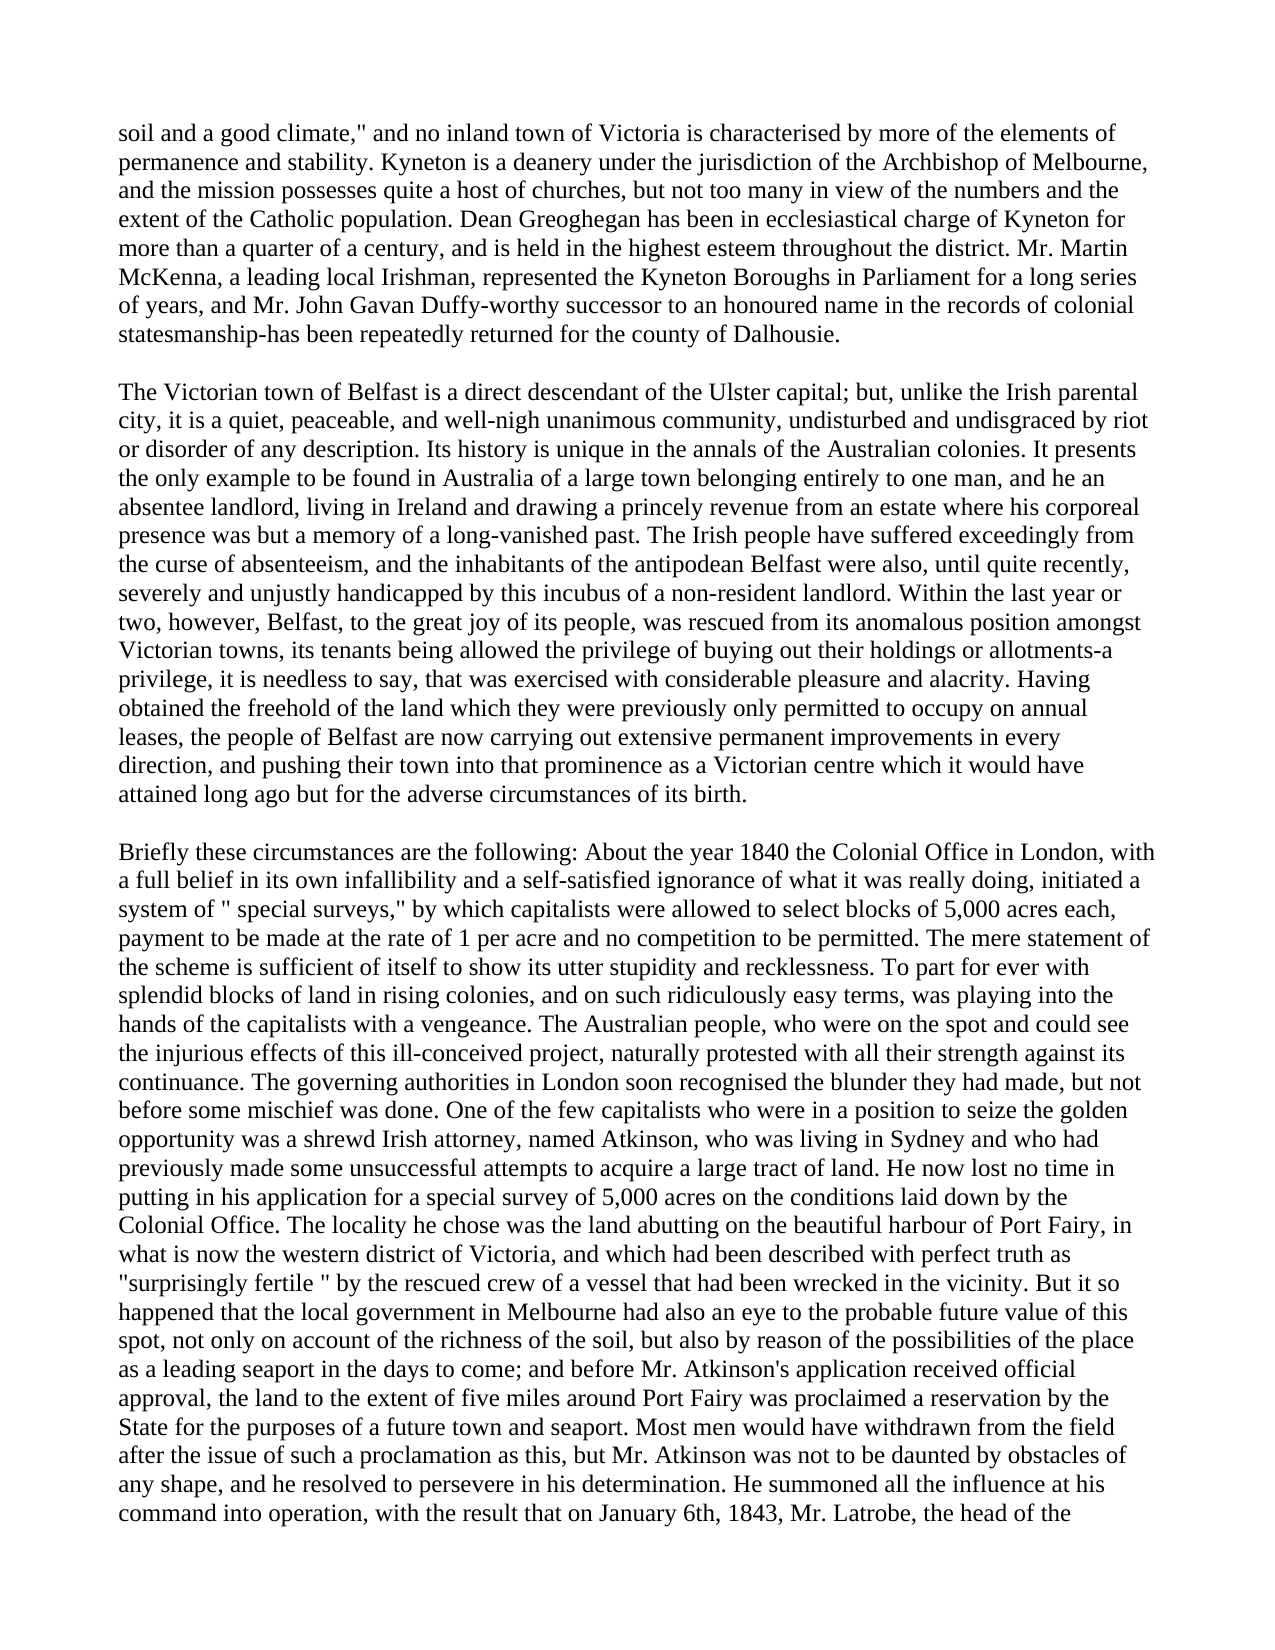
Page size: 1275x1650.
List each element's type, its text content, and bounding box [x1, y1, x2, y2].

text The Victorian town of Belfast is a direct descendant of the Ulster capital; but, unlike the Irish parental city, it is a quiet, peaceable, and well-nigh unanimous community, undisturbed and undisgraced by riot or disorder of any description. Its history is unique in the annals of the Australian colonies. It presents the only example to be found in Australia of a large town belonging entirely to one man, and he an absentee landlord, living in Ireland and drawing a princely revenue from an estate where his corporeal presence was but a memory of a long-vanished past. The Irish people have suffered exceedingly from the curse of absenteeism, and the inhabitants of the antipodean Belfast were also, until quite recently, severely and unjustly handicapped by this incubus of a non-resident landlord. Within the last year or two, however, Belfast, to the great joy of its people, was rescued from its anomalous position amongst Victorian towns, its tenants being allowed the privilege of buying out their holdings or allotments-a privilege, it is needless to say, that was exercised with considerable pleasure and alacrity. Having obtained the freehold of the land which they were previously only permitted to occupy on annual leases, the people of Belfast are now carrying out extensive permanent improvements in every direction, and pushing their town into that prominence as a Victorian centre which it would have attained long ago but for the adverse circumstances of its birth. [118, 377, 1157, 808]
text Briefly these circumstances are the following: About the year 1840 the Colonial Office in London, with a full belief in its own infallibility and a self-satisfied ignorance of what it was really doing, initiated a system of " special surveys," by which capitalists were allowed to select blocks of 5,000 acres each, payment to be made at the rate of 1 per acre and no competition to be permitted. The mere statement of the scheme is sufficient of itself to show its utter stupidity and recklessness. To part for ever with splendid blocks of land in rising colonies, and on such ridiculously easy terms, was playing into the hands of the capitalists with a vengeance. The Australian people, who were on the spot and could see the injurious effects of this ill-conceived project, naturally protested with all their strength against its continuance. The governing authorities in London soon recognised the blunder they had made, but not before some mischief was done. One of the few capitalists who were in a position to seize the golden opportunity was a shrewd Irish attorney, named Atkinson, who was living in Sydney and who had previously made some unsuccessful attempts to acquire a large tract of land. He now lost no time in putting in his application for a special survey of 5,000 acres on the conditions laid down by the Colonial Office. The locality he chose was the land abutting on the beautiful harbour of Port Fairy, in what is now the western district of Victoria, and which had been described with perfect truth as "surprisingly fertile " by the rescued crew of a vessel that had been wrecked in the vicinity. But it so happened that the local government in Melbourne had also an eye to the probable future value of this spot, not only on account of the richness of the soil, but also by reason of the possibilities of the place as a leading seaport in the days to come; and before Mr. Atkinson's application received official approval, the land to the extent of five miles around Port Fairy was proclaimed a reservation by the State for the purposes of a future town and seaport. Most men would have withdrawn from the field after the issue of such a proclamation as this, but Mr. Atkinson was not to be daunted by obstacles of any shape, and he resolved to persevere in his determination. He summoned all the influence at his command into operation, with the result that on January 6th, 1843, Mr. Latrobe, the head of the [118, 837, 1157, 1527]
text soil and a good climate," and no inland town of Victoria is characterised by more of the elements of permanence and stability. Kyneton is a deanery under the jurisdiction of the Archbishop of Melbourne, and the mission possesses quite a host of churches, but not too many in view of the numbers and the extent of the Catholic population. Dean Greoghegan has been in ecclesiastical charge of Kyneton for more than a quarter of a century, and is held in the highest esteem throughout the district. Mr. Martin McKenna, a leading local Irishman, represented the Kyneton Boroughs in Parliament for a long series of years, and Mr. John Gavan Duffy-worthy successor to an honoured name in the records of colonial statesmanship-has been repeatedly returned for the county of Dalhousie. [118, 118, 1157, 348]
